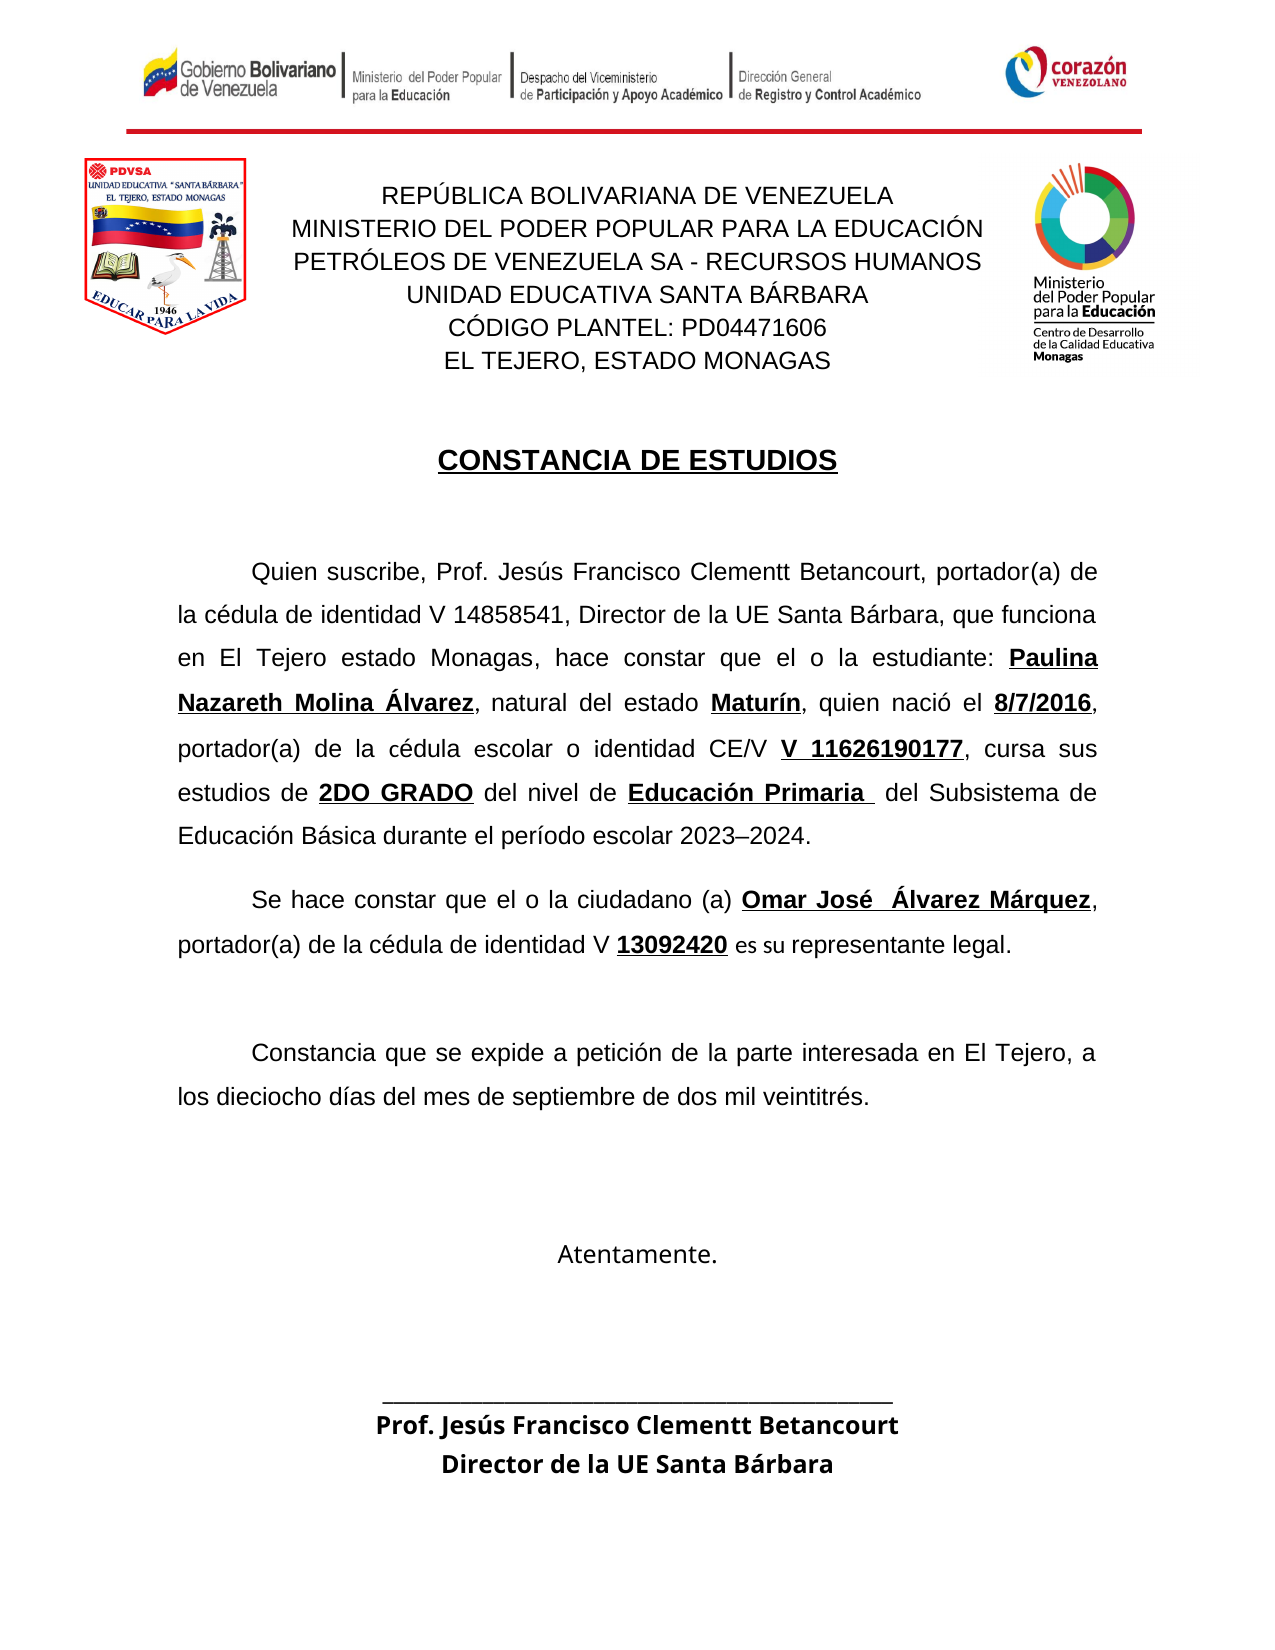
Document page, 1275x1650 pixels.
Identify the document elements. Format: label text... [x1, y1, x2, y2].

text Constancia que se expide a petición de la parte interesada en El Tejero, a los dieciocho días del mes de septiembre de dos mil veintitrés. [177, 1038, 1098, 1110]
text Se hace constar que el o la ciudadano (a) Omar José Álvarez Márquez, portador(a) de la cédula de identidad V 13092420 es su representante legal. [177, 885, 1098, 959]
text UNIDAD EDUCATIVA SANTA BÁRBARA [252, 280, 978, 308]
picture [126, 11, 1142, 134]
subtitle PETRÓLEOS DE VENEZUELA SA - RECURSOS HUMANOS [252, 247, 978, 275]
picture [978, 153, 1200, 377]
text EL TEJERO, ESTADO MONAGAS [177, 346, 978, 374]
text Atentamente. [177, 1237, 1098, 1271]
picture [79, 158, 252, 335]
text ______________________________________________ [177, 1373, 1098, 1407]
text CÓDIGO PLANTEL: PD04471606 [177, 313, 978, 341]
subtitle MINISTERIO DEL PODER POPULAR PARA LA EDUCACIÓN [252, 214, 978, 242]
text Director de la UE Santa Bárbara [177, 1447, 1098, 1481]
subtitle CONSTANCIA DE ESTUDIOS [177, 443, 1098, 476]
subtitle REPÚBLICA BOLIVARIANA DE VENEZUELA [252, 181, 978, 209]
text Quien suscribe, Prof. Jesús Francisco Clementt Betancourt, portador(a) de la cédula de identidad V 14858541, Director de la UE Santa Bárbara, que funciona en El Tejero estado Monagas, hace constar que el o la estudiante: Paulina Nazareth Molina Álvarez, natural del estado Maturín, quien nació el 8/7/2016, portador(a) de la cédula escolar o identidad CE/V V 11626190177, cursa sus estudios de 2DO GRADO del nivel de Educación Primaria del Subsistema de Educación Básica durante el período escolar 2023–2024. [177, 557, 1098, 849]
text Prof. Jesús Francisco Clementt Betancourt [177, 1407, 1098, 1441]
